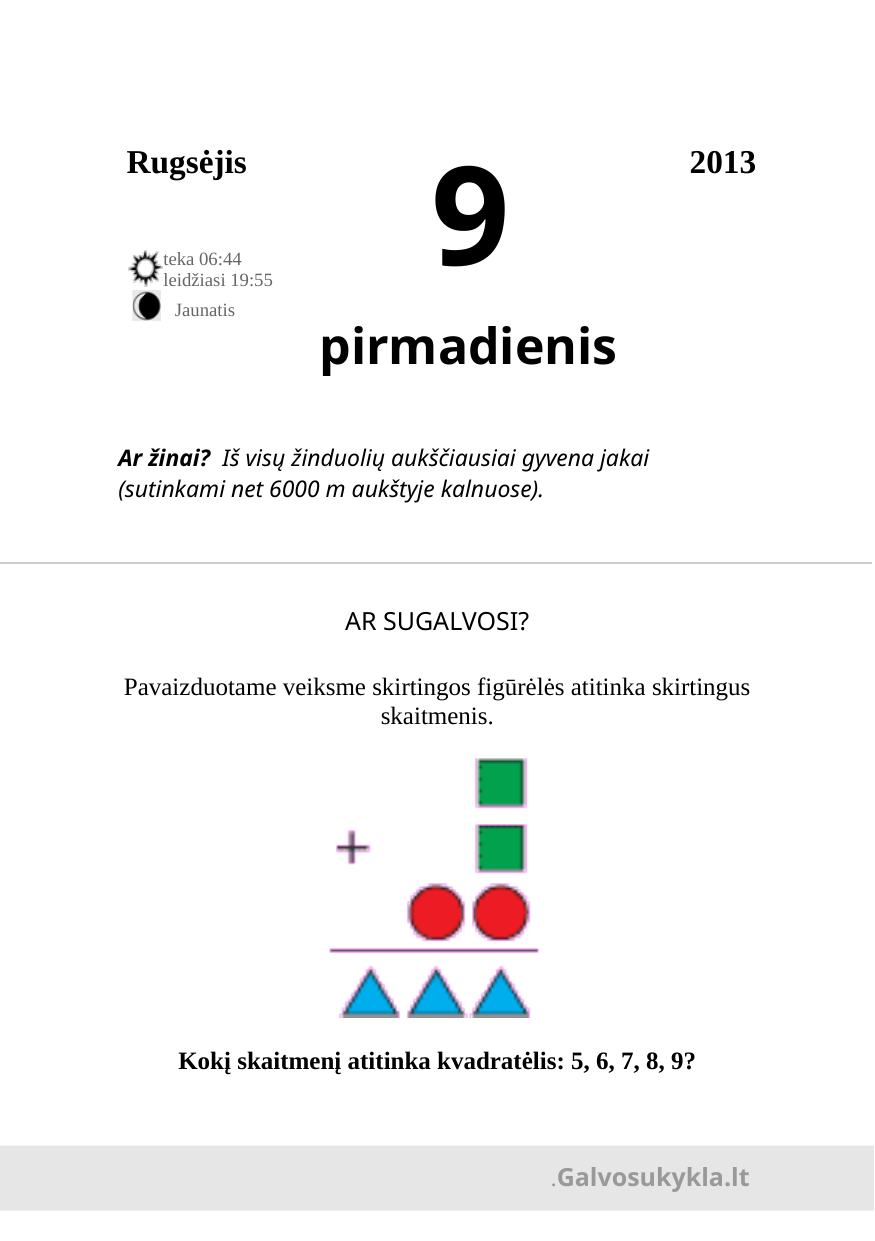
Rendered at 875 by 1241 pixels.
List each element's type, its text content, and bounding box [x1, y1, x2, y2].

text Pavaizduotame veiksme skirtingos figūrėlės atitinka skirtingus skaitmenis. [118, 672, 756, 729]
picture [329, 758, 545, 1018]
table_header Rugsėjis teka 06:44 leidžiasi 19:55 [118, 118, 298, 287]
text AR SUGALVOSI? [118, 604, 756, 638]
table_header Jaunatis [118, 288, 298, 379]
text Kokį skaitmenį atitinka kvadratėlis: 5, 6, 7, 8, 9? [118, 1046, 756, 1075]
table_header 2013 [638, 118, 756, 379]
text Ar žinai? Iš visų žinduolių aukščiausiai gyvena jakai (sutinkami net 6000 m aukštyje kalnuose). [118, 442, 756, 504]
table_header 9 pirmadienis [299, 118, 638, 379]
